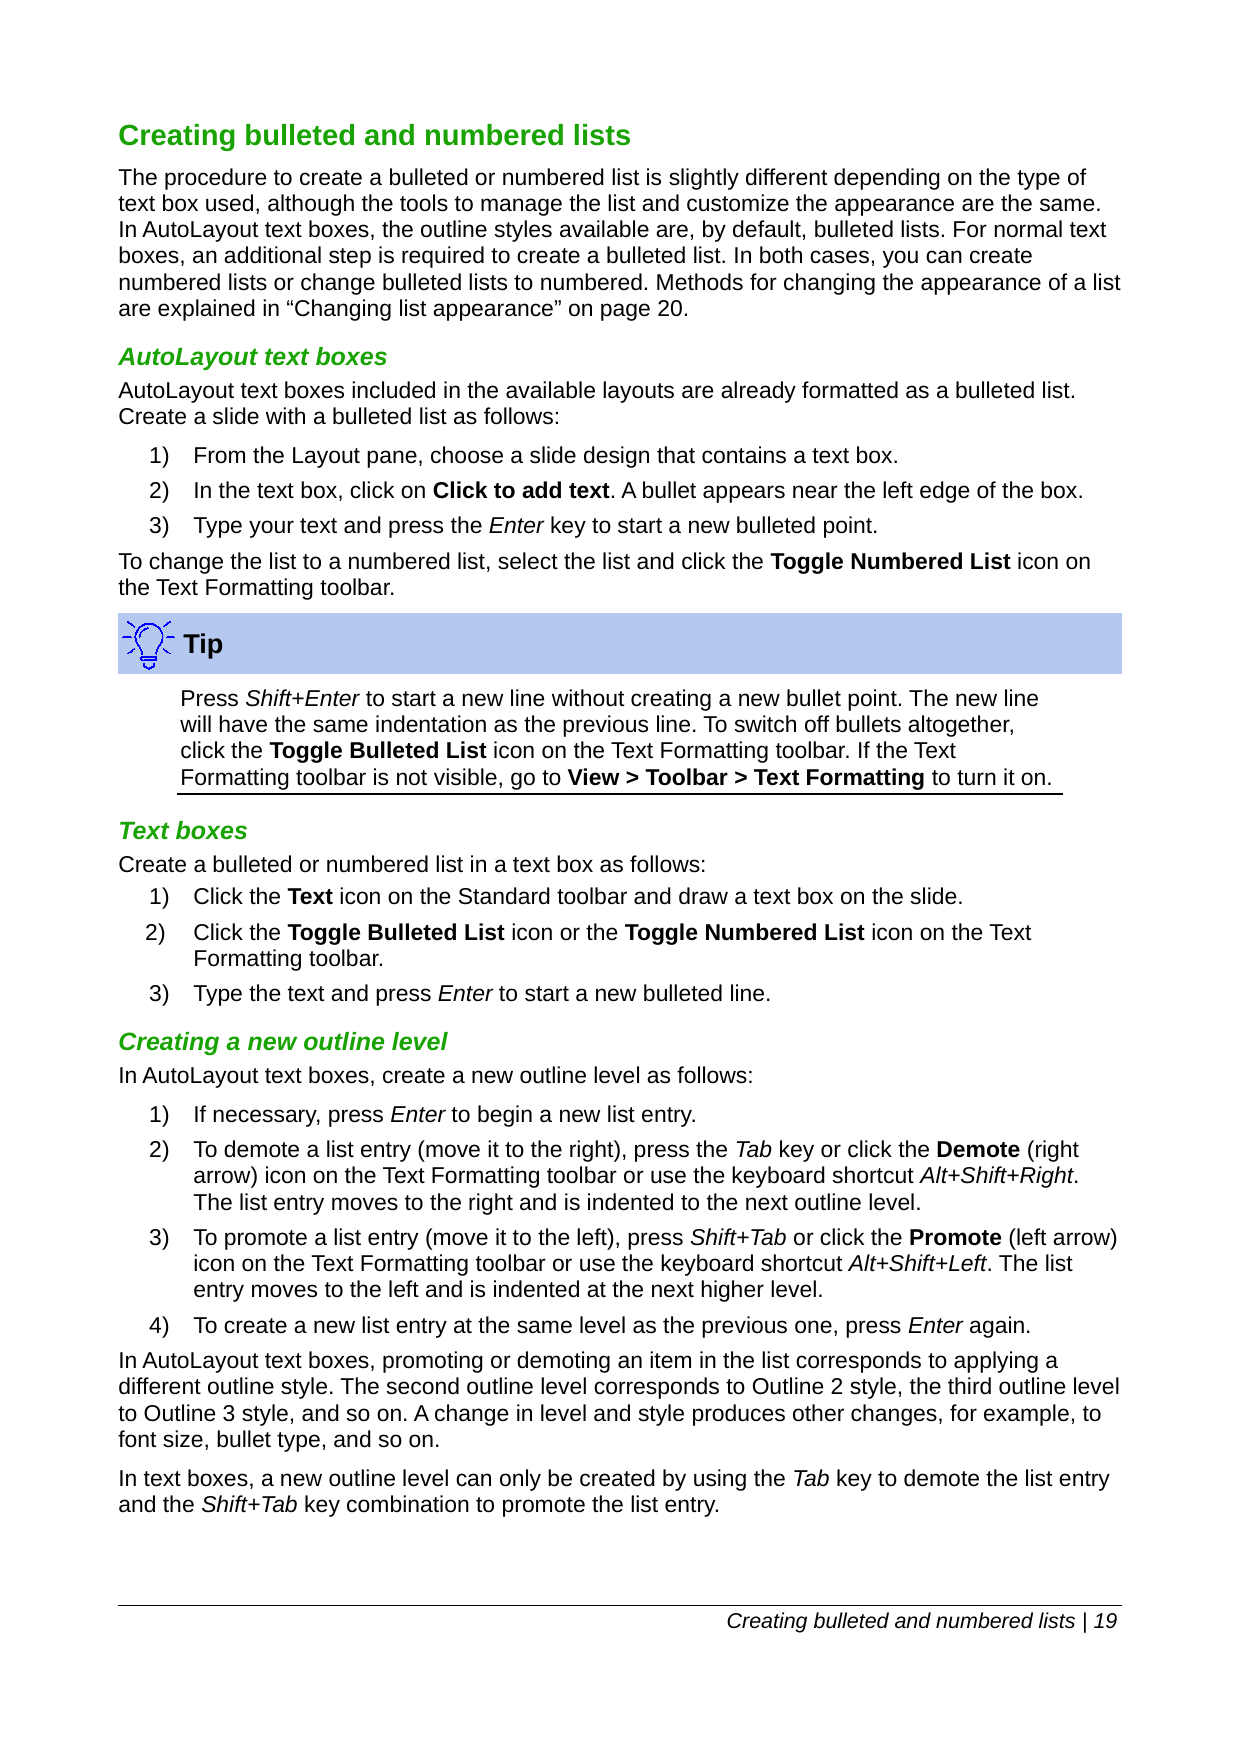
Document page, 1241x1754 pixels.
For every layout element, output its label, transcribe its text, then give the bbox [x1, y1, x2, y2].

list From the Layout pane, choose a slide design that contains a text box. [169, 442, 1122, 468]
subtitle AutoLayout text boxes [118, 342, 1122, 371]
picture [119, 613, 179, 674]
list In AutoLayout text boxes, create a new outline level as follows: [118, 1062, 1122, 1088]
list In the text box, click on Click to add text. A bullet appears near the left edge of the box. [169, 477, 1122, 504]
list To create a new list entry at the same level as the previous one, press Enter again. [169, 1312, 1122, 1338]
text Press Shift+Enter to start a new line without creating a new bullet point. The new line will have the same indentation as the previous line. To switch off bullets altogether, click the Toggle Bulleted List icon on the Text Formatting toolbar. If the Text Formatting toolbar is not visible, go to View > Toolbar > Text Formatting to turn it on. [177, 682, 1063, 793]
text To change the list to a numbered list, select the list and click the Toggle Numbered List icon on the Text Formatting toolbar. [118, 548, 1122, 600]
subtitle Creating bulleted and numbered lists [118, 118, 1122, 152]
list Click the Text icon on the Standard toolbar and draw a text box on the slide. [169, 883, 1122, 909]
text The procedure to create a bulleted or numbered list is slightly different depending on the type of text box used, although the tools to manage the list and customize the appearance are the same. In AutoLayout text boxes, the outline styles available are, by default, bulleted lists. For normal text boxes, an additional step is required to create a bulleted list. In both cases, you can create numbered lists or change bulleted lists to numbered. Methods for changing the appearance of a list are explained in “Changing list appearance” on page 20. [118, 163, 1122, 322]
list If necessary, press Enter to begin a new list entry. [169, 1101, 1122, 1127]
subtitle Text boxes [118, 816, 1122, 845]
text In text boxes, a new outline level can only be created by using the Tab key to demote the list entry and the Shift+Tab key combination to promote the list entry. [118, 1465, 1122, 1517]
subtitle Creating a new outline level [118, 1027, 1122, 1056]
list To promote a list entry (move it to the left), press Shift+Tab or click the Promote (left arrow) icon on the Text Formatting toolbar or use the keyboard shortcut Alt+Shift+Left. The list entry moves to the left and is indented at the next higher level. [169, 1224, 1122, 1303]
list Click the Toggle Bulleted List icon or the Toggle Numbered List icon on the Text Formatting toolbar. [165, 918, 1122, 971]
list AutoLayout text boxes included in the available layouts are already formatted as a bulleted list. Create a slide with a bulleted list as follows: [118, 377, 1122, 429]
list To demote a list entry (move it to the right), press the Tab key or click the Demote (right arrow) icon on the Text Formatting toolbar or use the keyboard shortcut Alt+Shift+Right. The list entry moves to the right and is indented to the next outline level. [169, 1136, 1122, 1215]
text In AutoLayout text boxes, promoting or demoting an item in the list corresponds to applying a different outline style. The second outline level corresponds to Outline 2 style, the third outline level to Outline 3 style, and so on. A change in level and style produces other changes, for example, to font size, bullet type, and so on. [118, 1347, 1122, 1452]
list Type your text and press the Enter key to start a new bulleted point. [169, 512, 1122, 539]
subtitle Tip [179, 613, 1122, 674]
list Type the text and press Enter to start a new bulleted line. [169, 980, 1122, 1006]
list Create a bulleted or numbered list in a text box as follows: [118, 851, 1122, 877]
